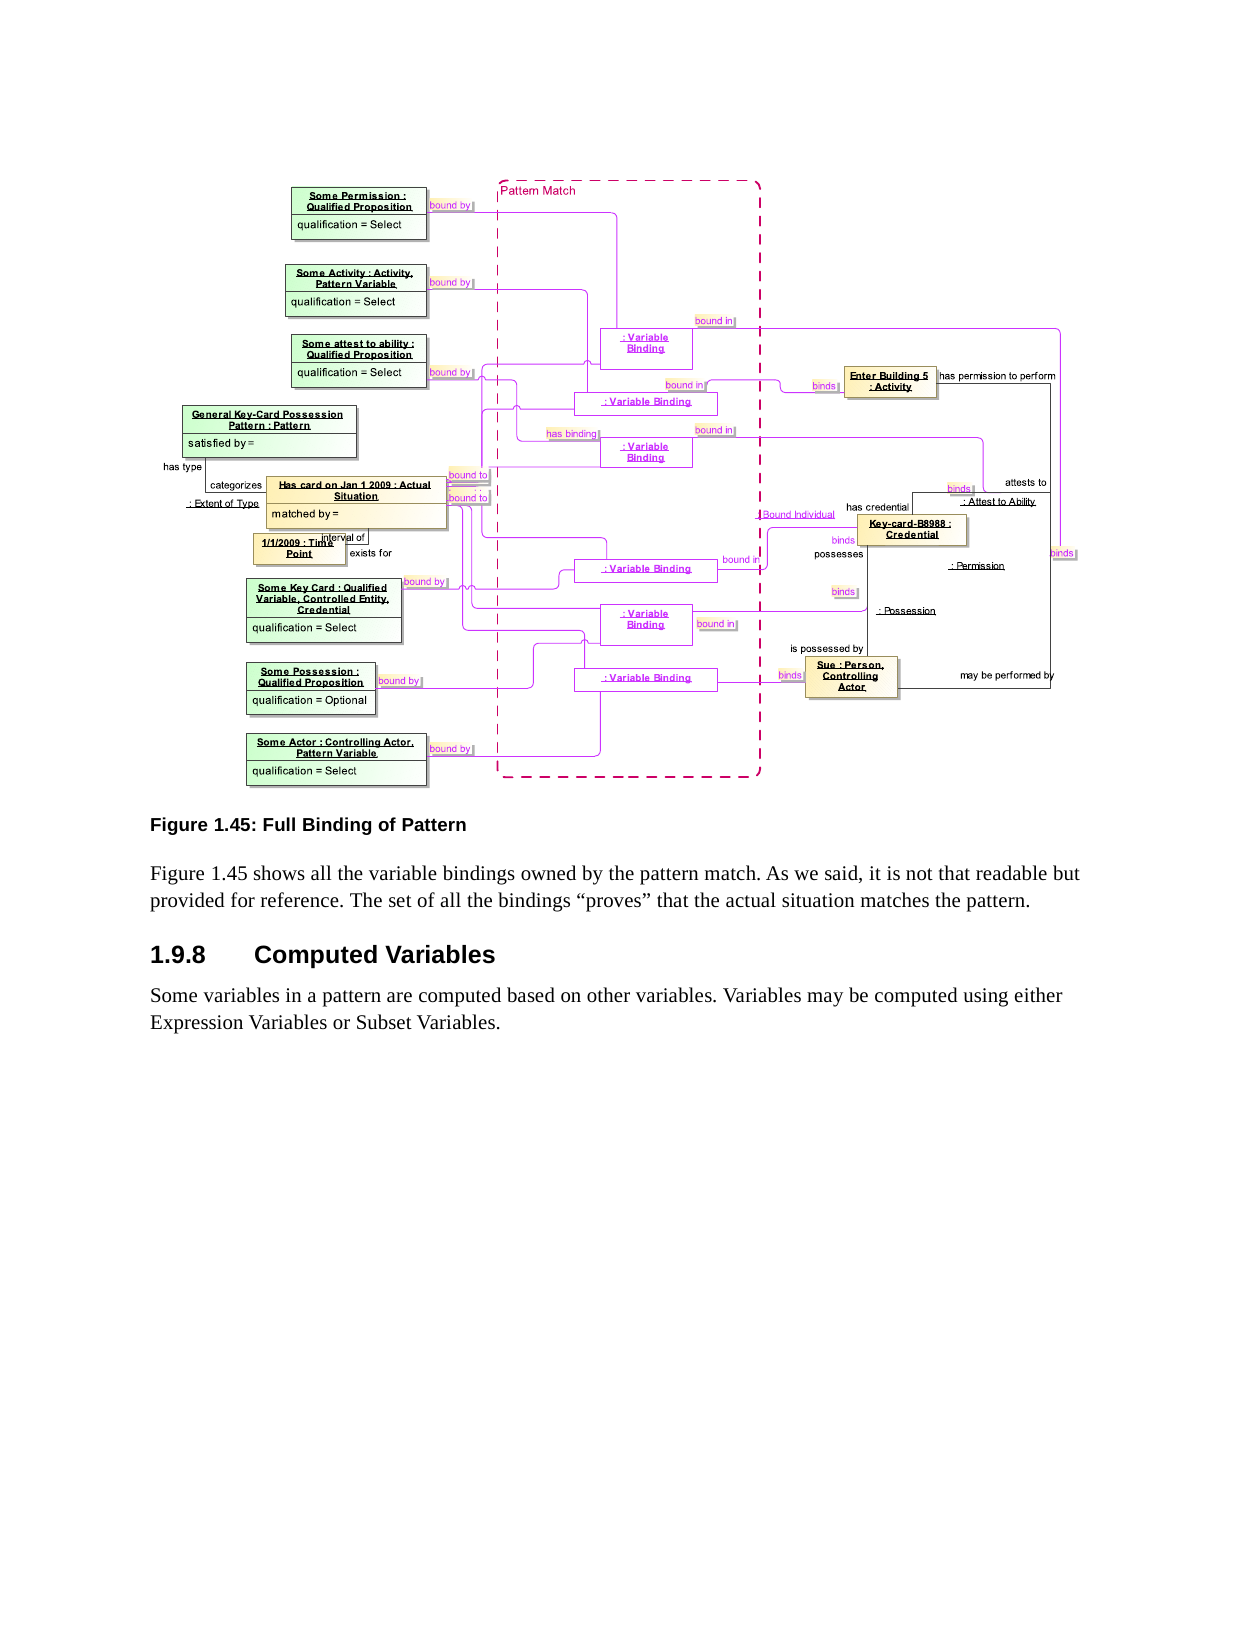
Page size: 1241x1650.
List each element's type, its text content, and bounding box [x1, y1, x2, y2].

subtitle Computed Variables [150, 939, 1090, 968]
text Figure 0.45: Full Binding of Pattern [150, 807, 1090, 835]
text Figure 0.45 shows all the variable bindings owned by the pattern match. As we said, it is not that readable but provided for reference. The set of all the bindings “proves” that the actual situation matches the pattern. [150, 150, 1090, 174]
text Some variables in a pattern are computed based on other variables. Variables may be computed using either Expression Variables or Subset Variables. [150, 983, 1090, 1034]
text Figure 0.45 shows all the variable bindings owned by the pattern match. As we said, it is not that readable but provided for reference. The set of all the bindings “proves” that the actual situation matches the pattern. [150, 835, 1090, 912]
